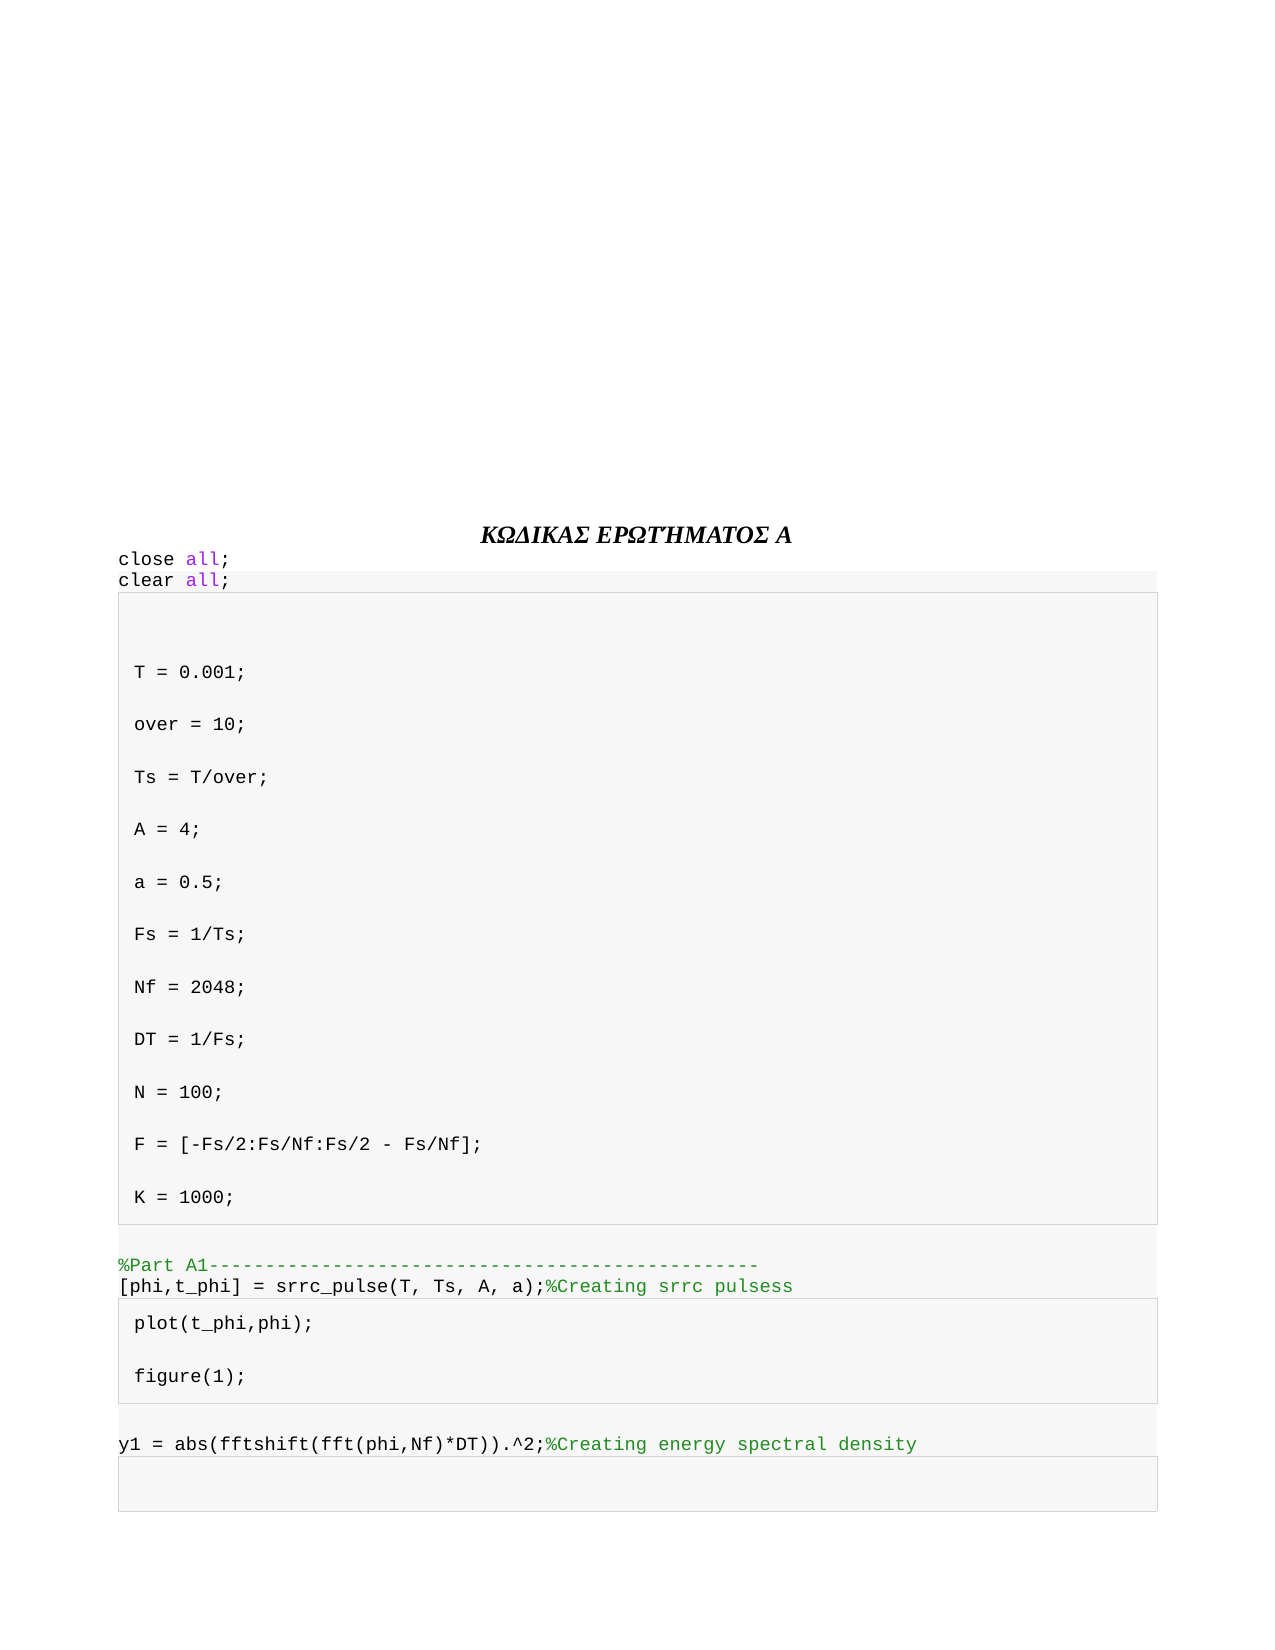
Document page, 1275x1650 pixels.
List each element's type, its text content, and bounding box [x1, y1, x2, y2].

text Nf = 2048; [119, 962, 1157, 999]
text ΚΩΔΙΚΑΣ ΕΡΩΤΉΜΑΤΟΣ Α [118, 521, 1157, 549]
text over = 10; [119, 699, 1157, 736]
text N = 100; [119, 1067, 1157, 1104]
text Fs = 1/Ts; [119, 909, 1157, 946]
text [phi,t_phi] = srrc_pulse(T, Ts, A, a);%Creating srrc pulsess [118, 1277, 1157, 1298]
text y1 = abs(fftshift(fft(phi,Nf)*DT)).^2;%Creating energy spectral density [118, 1435, 1157, 1456]
text DT = 1/Fs; [119, 1014, 1157, 1051]
text close all; [118, 549, 1157, 571]
text a = 0.5; [119, 857, 1157, 894]
text T = 0.001; [119, 647, 1157, 684]
text A = 4; [119, 804, 1157, 841]
text Ts = T/over; [119, 752, 1157, 789]
text %Part A1------------------------------------------------- [118, 1256, 1157, 1277]
text figure(1); [119, 1351, 1157, 1403]
text clear all; [118, 571, 1157, 592]
text K = 1000; [119, 1172, 1157, 1224]
text plot(t_phi,phi); [119, 1299, 1157, 1335]
text F = [-Fs/2:Fs/Nf:Fs/2 - Fs/Nf]; [119, 1119, 1157, 1156]
